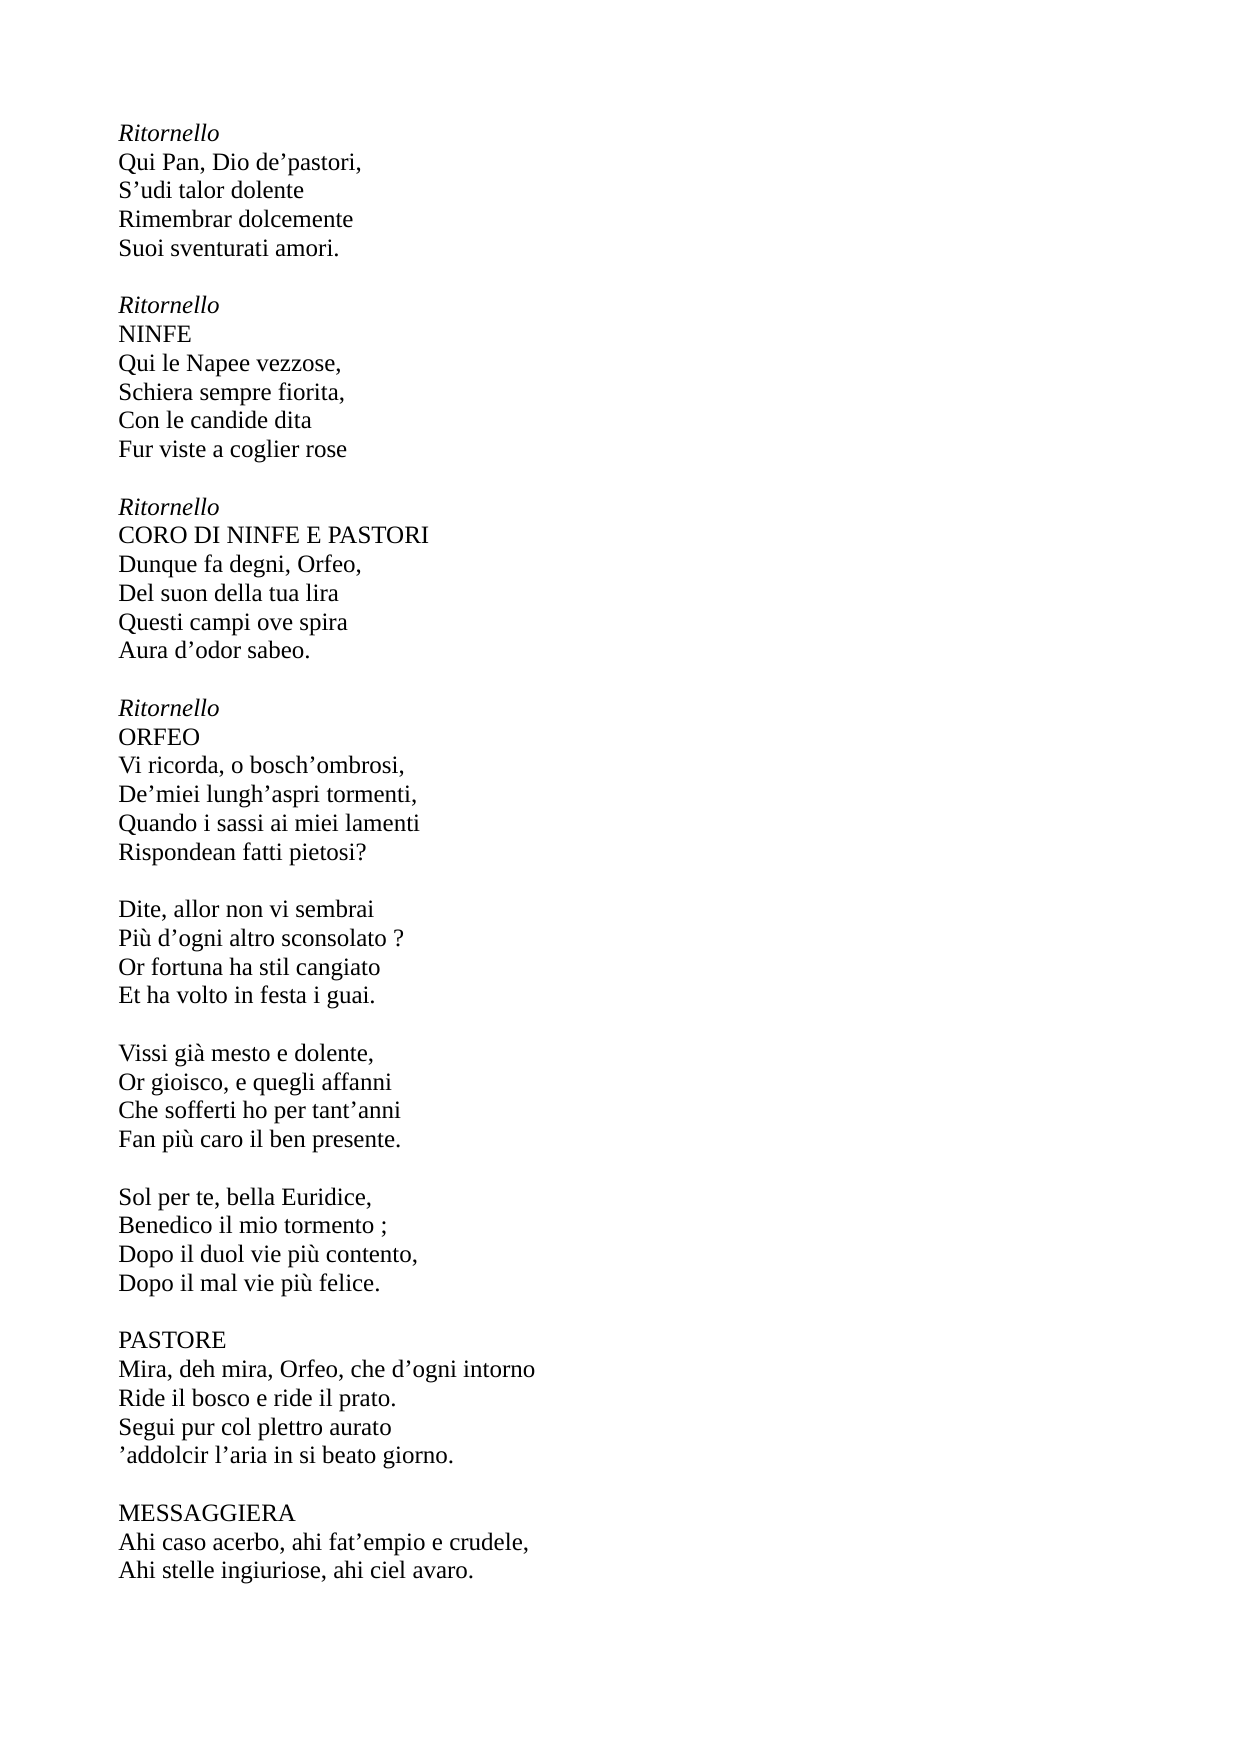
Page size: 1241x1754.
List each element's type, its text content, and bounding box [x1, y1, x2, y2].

text Vi ricorda, o bosch’ombrosi, [118, 751, 1122, 779]
text Quando i sassi ai miei lamenti [118, 808, 1122, 837]
text Dunque fa degni, Orfeo, [118, 549, 1122, 578]
text Ride il bosco e ride il prato. [118, 1383, 1122, 1412]
text Questi campi ove spira [118, 607, 1122, 636]
text MESSAGGIERA [118, 1498, 1122, 1527]
text Ahi caso acerbo, ahi fat’empio e crudele, [118, 1527, 1122, 1556]
text ORFEO [118, 722, 1122, 751]
text Ritornello [118, 492, 1122, 521]
text Fur viste a coglier rose [118, 434, 1122, 463]
text Qui le Napee vezzose, [118, 348, 1122, 377]
text Mira, deh mira, Orfeo, che d’ogni intorno [118, 1354, 1122, 1383]
text Sol per te, bella Euridice, [118, 1182, 1122, 1211]
text S’udi talor dolente [118, 176, 1122, 204]
text Del suon della tua lira [118, 578, 1122, 607]
text Segui pur col plettro aurato [118, 1412, 1122, 1441]
text Rimembrar dolcemente [118, 204, 1122, 233]
text Ritornello [118, 291, 1122, 319]
text Vissi già mesto e dolente, [118, 1038, 1122, 1067]
text CORO DI NINFE E PASTORI [118, 521, 1122, 549]
text Et ha volto in festa i guai. [118, 981, 1122, 1009]
text Che sofferti ho per tant’anni [118, 1096, 1122, 1124]
text De’miei lungh’aspri tormenti, [118, 779, 1122, 808]
text Aura d’odor sabeo. [118, 636, 1122, 664]
text Più d’ogni altro sconsolato ? [118, 923, 1122, 952]
text ’addolcir l’aria in si beato giorno. [118, 1441, 1122, 1469]
text Ritornello [118, 693, 1122, 722]
text Ahi stelle ingiuriose, ahi ciel avaro. [118, 1556, 1122, 1584]
text Dopo il mal vie più felice. [118, 1268, 1122, 1297]
text Rispondean fatti pietosi? [118, 837, 1122, 866]
text Qui Pan, Dio de’pastori, [118, 147, 1122, 176]
text Ritornello [118, 118, 1122, 147]
text Suoi sventurati amori. [118, 233, 1122, 262]
text Benedico il mio tormento ; [118, 1211, 1122, 1239]
text Or fortuna ha stil cangiato [118, 952, 1122, 981]
text Dopo il duol vie più contento, [118, 1239, 1122, 1268]
text Schiera sempre fiorita, [118, 377, 1122, 406]
text Con le candide dita [118, 406, 1122, 434]
text Or gioisco, e quegli affanni [118, 1067, 1122, 1096]
text PASTORE [118, 1326, 1122, 1354]
text Fan più caro il ben presente. [118, 1124, 1122, 1153]
text Dite, allor non vi sembrai [118, 894, 1122, 923]
text NINFE [118, 319, 1122, 348]
